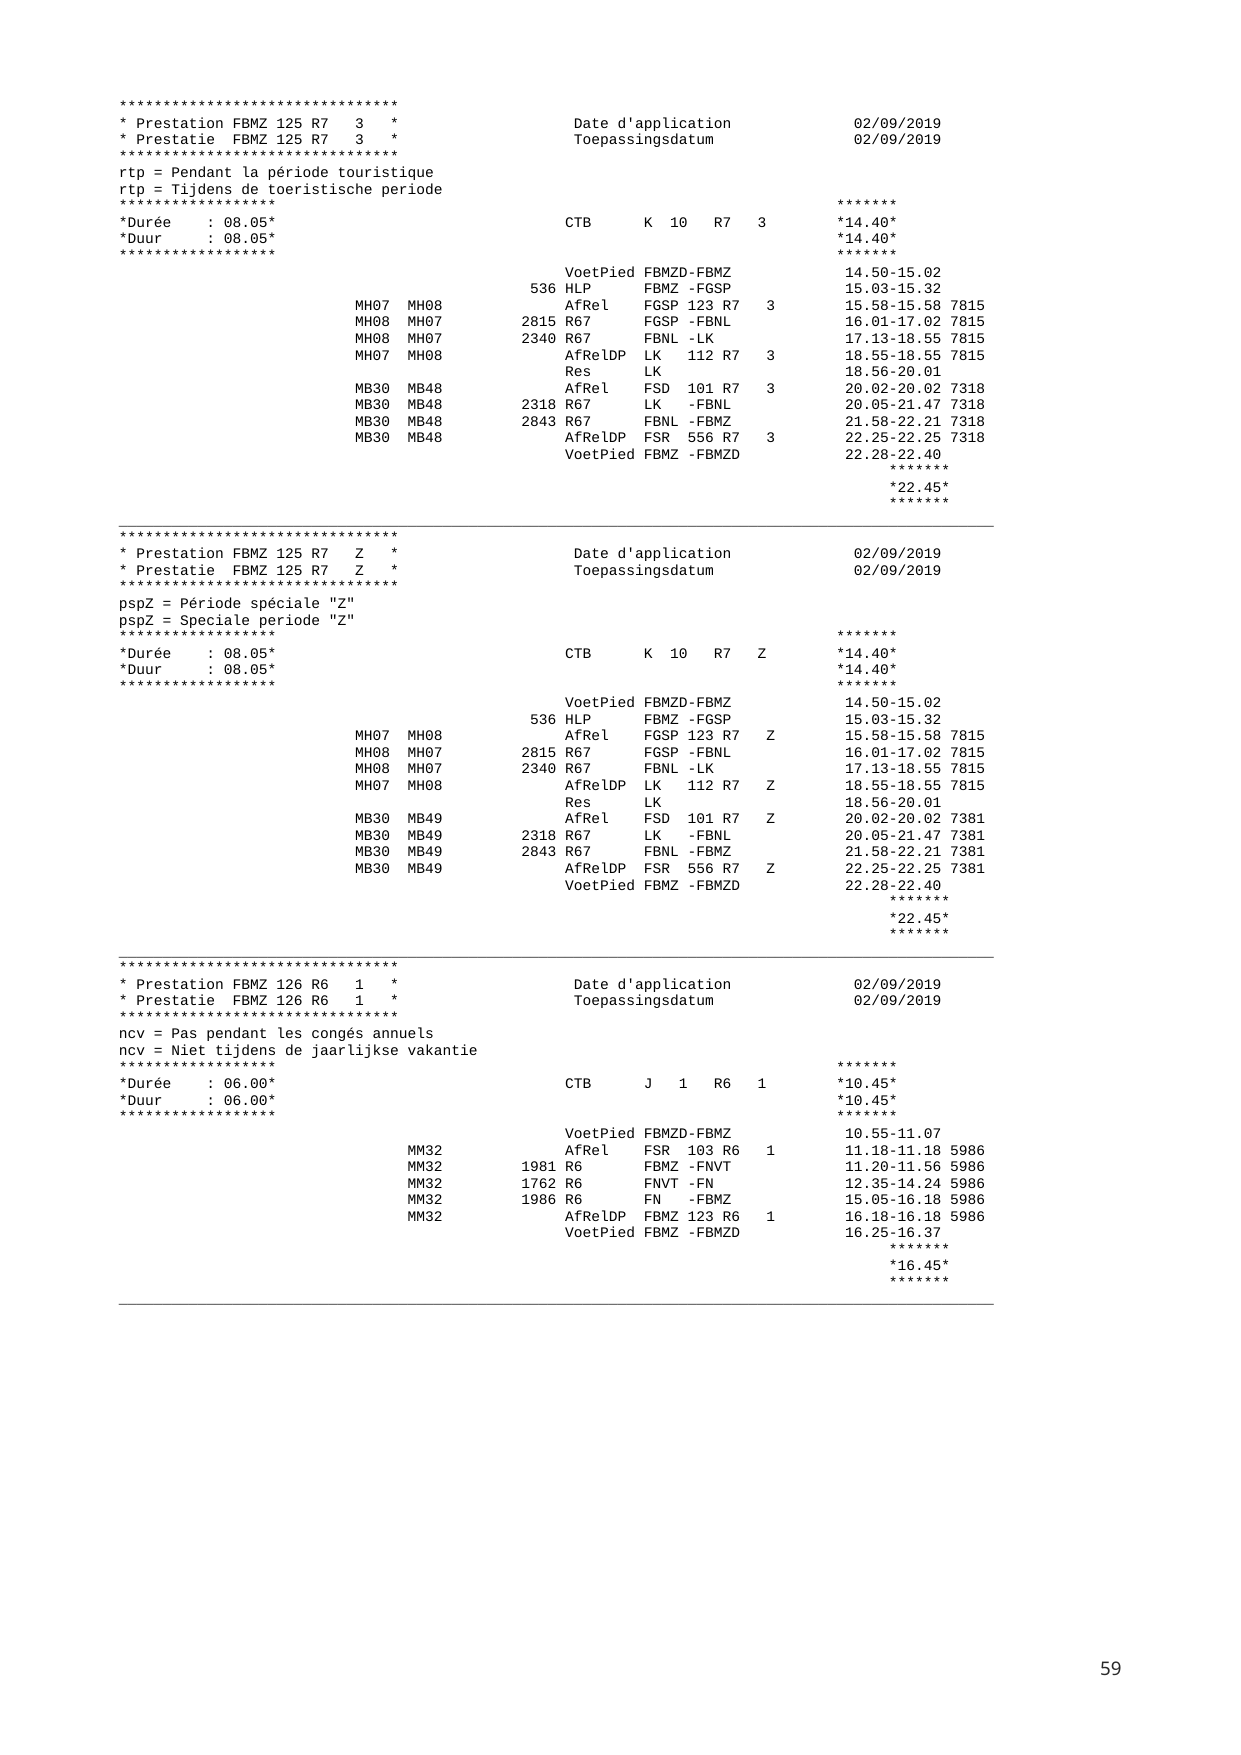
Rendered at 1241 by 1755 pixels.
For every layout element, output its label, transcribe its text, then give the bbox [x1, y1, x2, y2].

text ******************************** * Prestation FBMZ 126 R6 1 * Date d'application 02/09/2019 * Prestatie FBMZ 126 R6 1 * Toepassingsdatum 02/09/2019 ******************************** ncv = Pas pendant les congés annuels ncv = Niet tijdens de jaarlijkse vakantie ****************** ******* *Durée : 06.00* CTB J 1 R6 1 *10.45* *Duur : 06.00* *10.45* ****************** ******* VoetPied FBMZD-FBMZ 10.55-11.07 MM32 AfRel FSR 103 R6 1 11.18-11.18 5986 MM32 1981 R6 FBMZ -FNVT 11.20-11.56 5986 MM32 1762 R6 FNVT -FN 12.35-14.24 5986 MM32 1986 R6 FN -FBMZ 15.05-16.18 5986 MM32 AfRelDP FBMZ 123 R6 1 16.18-16.18 5986 VoetPied FBMZ -FBMZD 16.25-16.37 ******* *16.45* ******* ____________________________________________________________________________________________________ [119, 961, 1122, 1308]
text ******************************** * Prestation FBMZ 125 R7 Z * Date d'application 02/09/2019 * Prestatie FBMZ 125 R7 Z * Toepassingsdatum 02/09/2019 ******************************** pspZ = Période spéciale "Z" pspZ = Speciale periode "Z" ****************** ******* *Durée : 08.05* CTB K 10 R7 Z *14.40* *Duur : 08.05* *14.40* ****************** ******* VoetPied FBMZD-FBMZ 14.50-15.02 536 HLP FBMZ -FGSP 15.03-15.32 MH07 MH08 AfRel FGSP 123 R7 Z 15.58-15.58 7815 MH08 MH07 2815 R67 FGSP -FBNL 16.01-17.02 7815 MH08 MH07 2340 R67 FBNL -LK 17.13-18.55 7815 MH07 MH08 AfRelDP LK 112 R7 Z 18.55-18.55 7815 Res LK 18.56-20.01 MB30 MB49 AfRel FSD 101 R7 Z 20.02-20.02 7381 MB30 MB49 2318 R67 LK -FBNL 20.05-21.47 7381 MB30 MB49 2843 R67 FBNL -FBMZ 21.58-22.21 7381 MB30 MB49 AfRelDP FSR 556 R7 Z 22.25-22.25 7381 VoetPied FBMZ -FBMZD 22.28-22.40 ******* *22.45* ******* ____________________________________________________________________________________________________ [119, 530, 1122, 961]
text ******************************** * Prestation FBMZ 125 R7 3 * Date d'application 02/09/2019 * Prestatie FBMZ 125 R7 3 * Toepassingsdatum 02/09/2019 ******************************** rtp = Pendant la période touristique rtp = Tijdens de toeristische periode ****************** ******* *Durée : 08.05* CTB K 10 R7 3 *14.40* *Duur : 08.05* *14.40* ****************** ******* VoetPied FBMZD-FBMZ 14.50-15.02 536 HLP FBMZ -FGSP 15.03-15.32 MH07 MH08 AfRel FGSP 123 R7 3 15.58-15.58 7815 MH08 MH07 2815 R67 FGSP -FBNL 16.01-17.02 7815 MH08 MH07 2340 R67 FBNL -LK 17.13-18.55 7815 MH07 MH08 AfRelDP LK 112 R7 3 18.55-18.55 7815 Res LK 18.56-20.01 MB30 MB48 AfRel FSD 101 R7 3 20.02-20.02 7318 MB30 MB48 2318 R67 LK -FBNL 20.05-21.47 7318 MB30 MB48 2843 R67 FBNL -FBMZ 21.58-22.21 7318 MB30 MB48 AfRelDP FSR 556 R7 3 22.25-22.25 7318 VoetPied FBMZ -FBMZD 22.28-22.40 ******* *22.45* ******* ____________________________________________________________________________________________________ [119, 99, 1122, 530]
